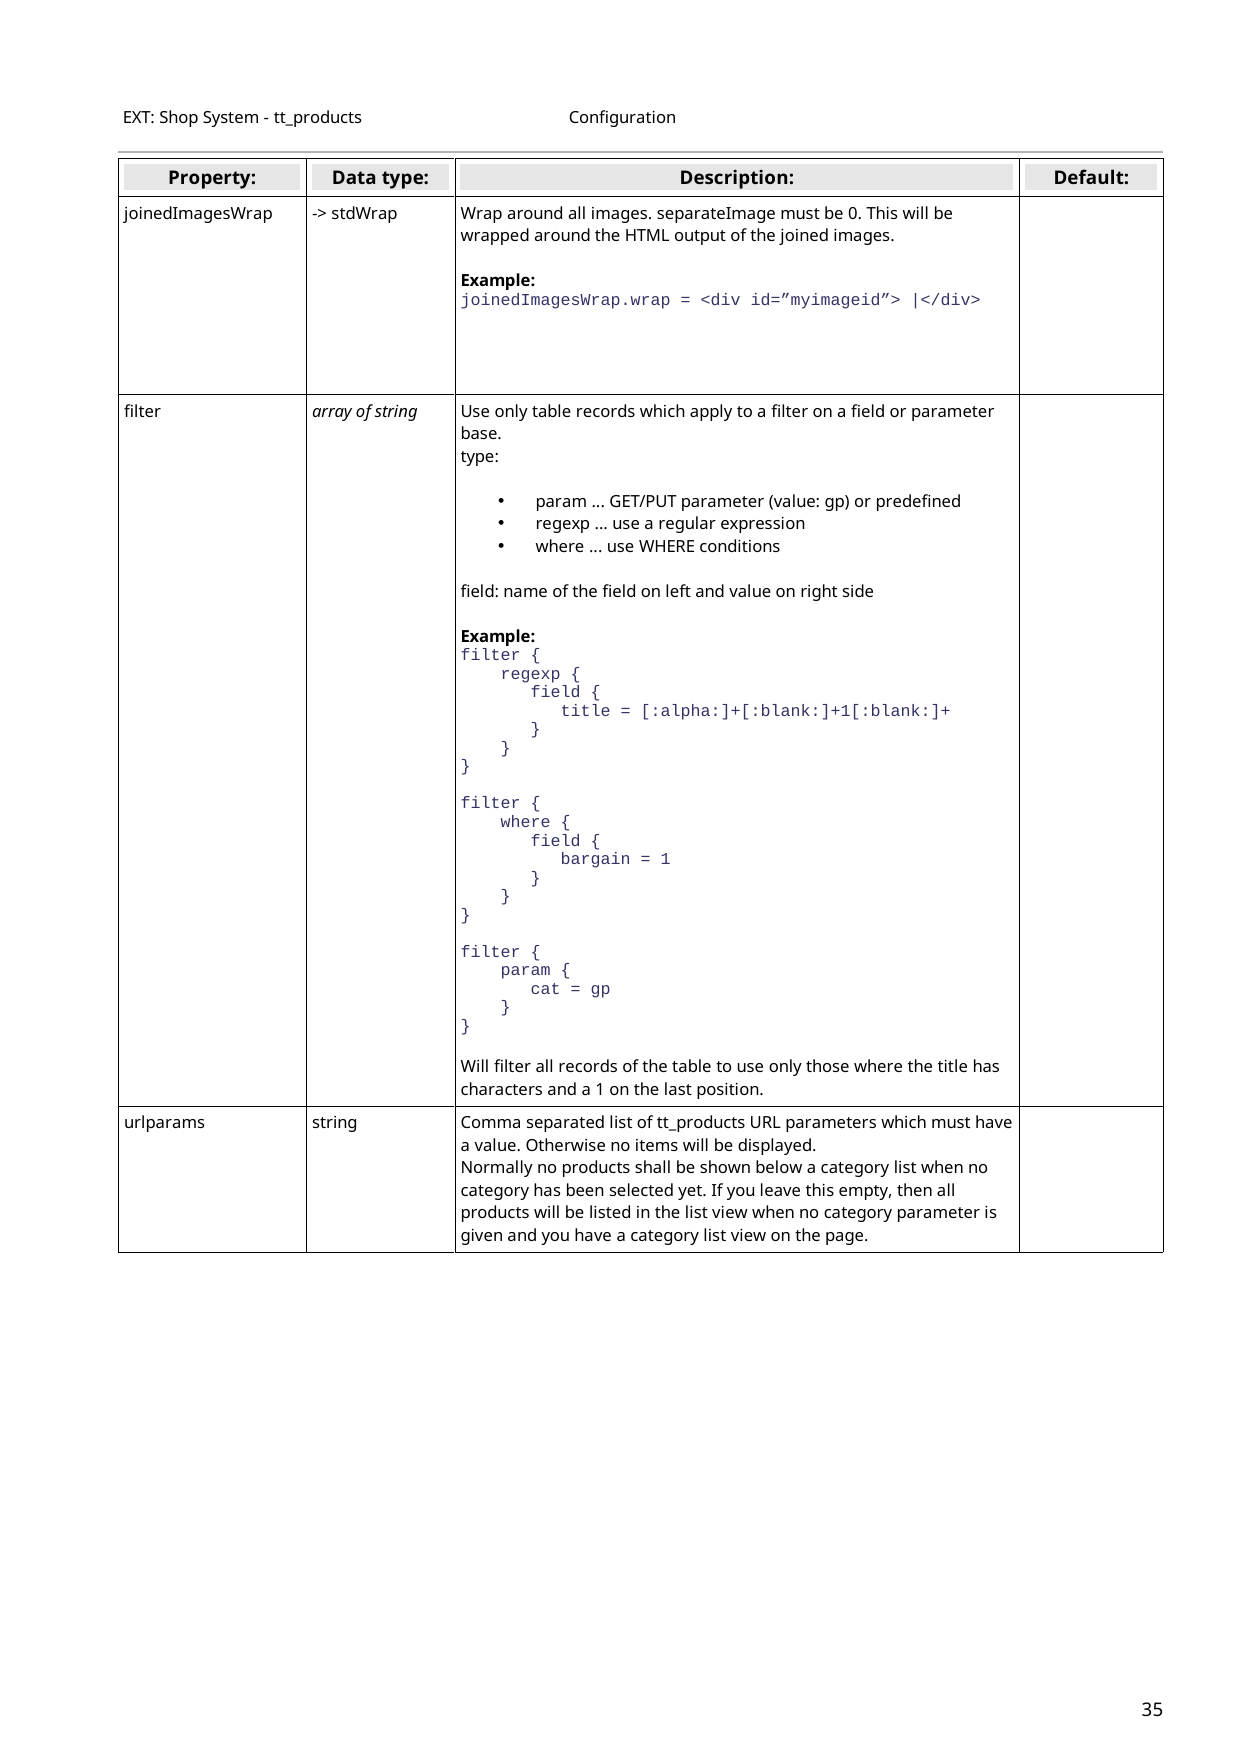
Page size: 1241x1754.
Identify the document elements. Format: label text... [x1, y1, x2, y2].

table_cell string [307, 1107, 454, 1252]
table_cell Wrap around all images. separateImage must be 0. This will be wrapped around the HTML output of the joined images. Example: joinedImagesWrap.wrap = <div id=”myimageid”> |</div> [456, 197, 1019, 394]
table_cell [1020, 1107, 1163, 1252]
table_cell Comma separated list of tt_products URL parameters which must have a value. Otherwise no items will be displayed. Normally no products shall be shown below a category list when no category has been selected yet. If you leave this empty, then all products will be listed in the list view when no category parameter is given and you have a category list view on the page. [456, 1107, 1019, 1252]
table_cell [1020, 395, 1163, 1106]
table_cell filter [119, 395, 306, 1106]
table_header Property: [119, 159, 306, 196]
table_cell urlparams [119, 1107, 306, 1252]
table_cell joinedImagesWrap [119, 197, 306, 394]
table_cell -> stdWrap [307, 197, 454, 394]
table_header Description: [456, 159, 1019, 196]
table_cell Use only table records which apply to a filter on a field or parameter base. type: param ... GET/PUT parameter (value: gp) or predefined regexp ... use a regular expression where ... use WHERE conditions field: name of the field on left and value on right side Example: filter { regexp { field { title = [:alpha:]+[:blank:]+1[:blank:]+ } } } filter { where { field { bargain = 1 } } } filter { param { cat = gp } } Will filter all records of the table to use only those where the title has characters and a 1 on the last position. [456, 395, 1019, 1106]
table_cell array of string [307, 395, 454, 1106]
table_header Data type: [307, 159, 454, 196]
table_header Default: [1020, 159, 1163, 196]
table_cell [1020, 197, 1163, 394]
